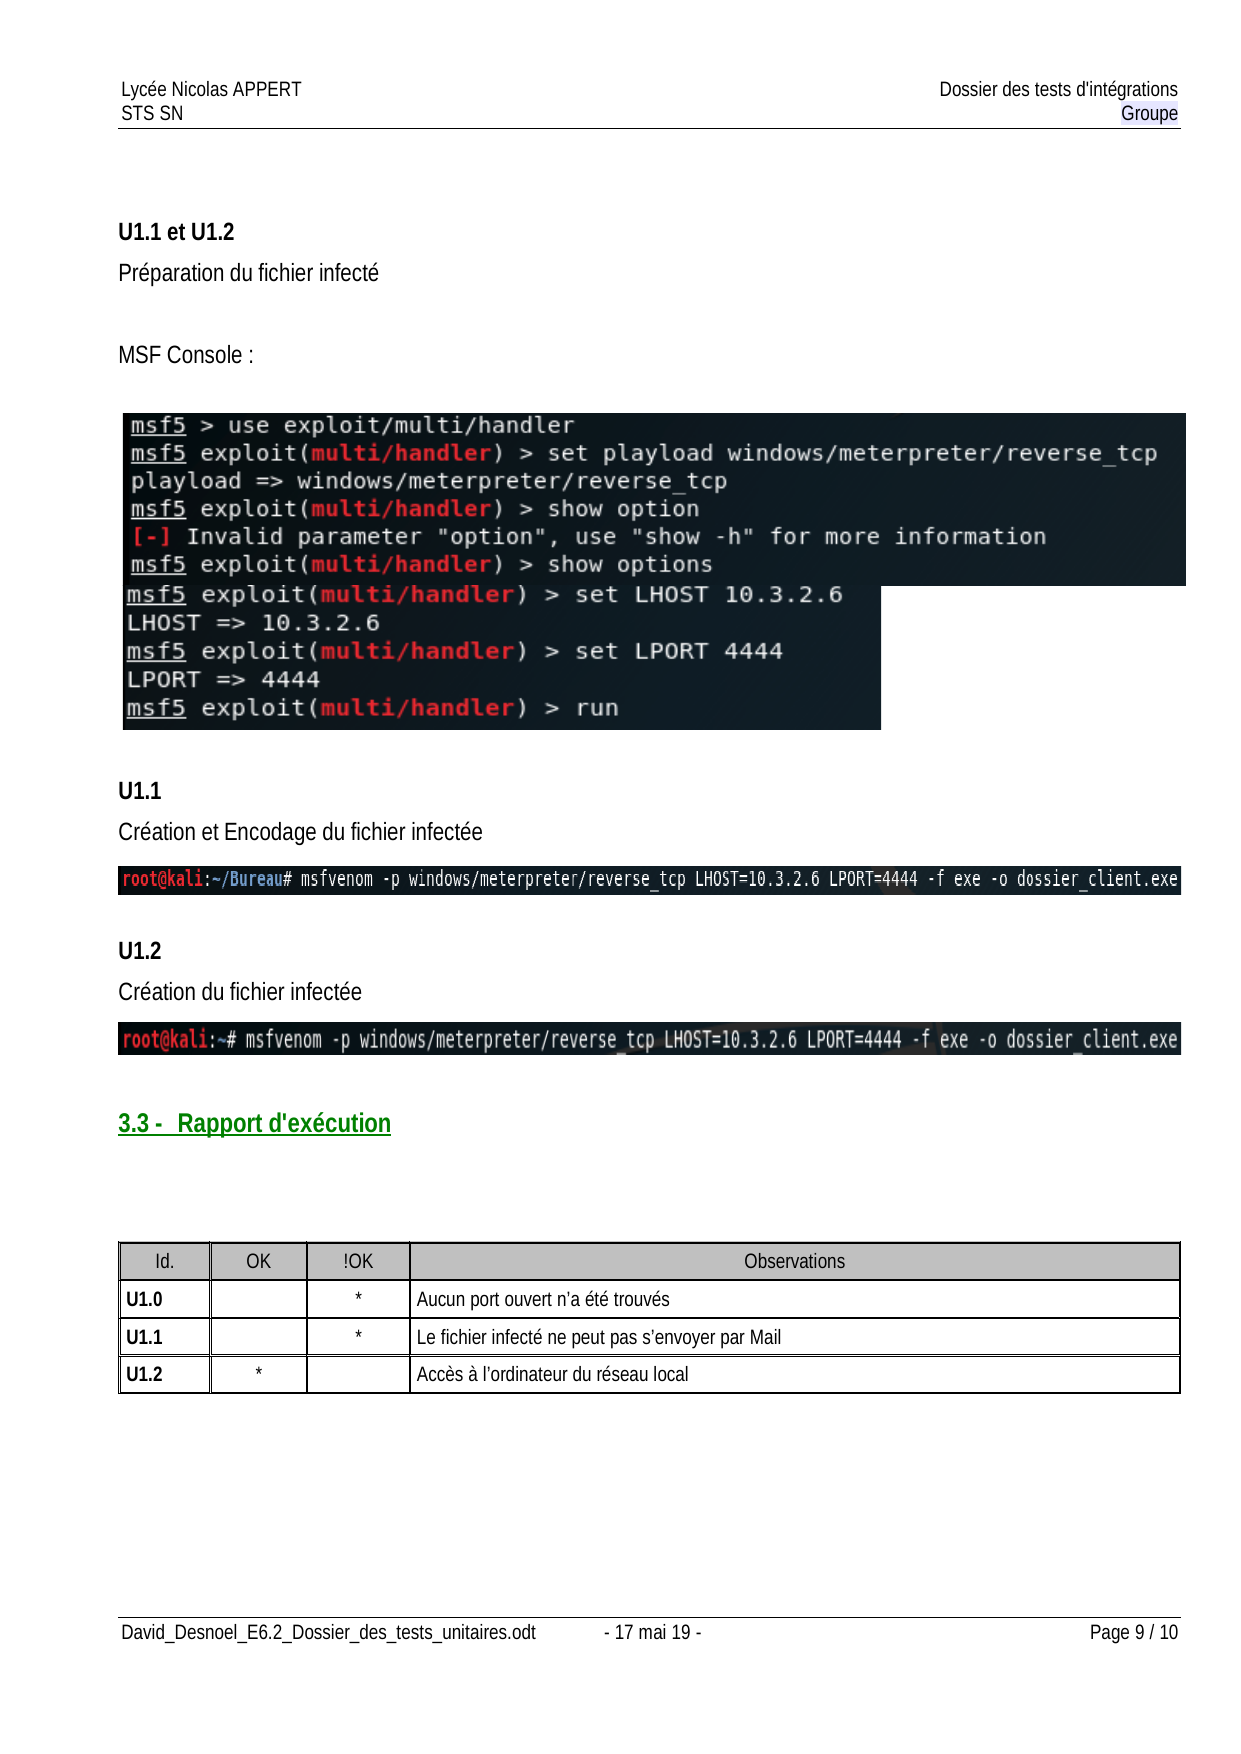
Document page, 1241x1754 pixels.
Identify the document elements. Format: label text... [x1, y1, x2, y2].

subtitle Rapport d'exécution [118, 1107, 1181, 1138]
table_cell * [212, 1357, 306, 1392]
table_cell * [308, 1281, 409, 1317]
table_cell Le fichier infecté ne peut pas s’envoyer par Mail [411, 1319, 1179, 1354]
table_header !OK [308, 1244, 409, 1279]
text MSF Console : [118, 339, 1181, 368]
text U1.1 [118, 776, 1181, 805]
table_header Id. [121, 1244, 209, 1279]
text Création du fichier infectée [118, 976, 1181, 1005]
table_cell Accès à l’ordinateur du réseau local [411, 1357, 1179, 1392]
text Création et Encodage du fichier infectée [118, 817, 1181, 846]
table_cell [308, 1357, 409, 1392]
text U1.2 [118, 936, 1181, 964]
picture [118, 1022, 1182, 1055]
table_cell Aucun port ouvert n’a été trouvés [411, 1281, 1179, 1317]
text U1.1 et U1.2 [118, 217, 1181, 246]
table_cell [212, 1281, 306, 1317]
table_header OK [212, 1244, 306, 1279]
picture [122, 413, 1186, 730]
table_cell * [308, 1319, 409, 1354]
table_cell U1.1 [121, 1319, 209, 1354]
table_cell [212, 1319, 306, 1354]
text Préparation du fichier infecté [118, 258, 1181, 287]
picture [118, 866, 1182, 895]
table_cell U1.2 [121, 1357, 209, 1392]
table_header Observations [411, 1244, 1179, 1279]
table_cell U1.0 [121, 1281, 209, 1317]
